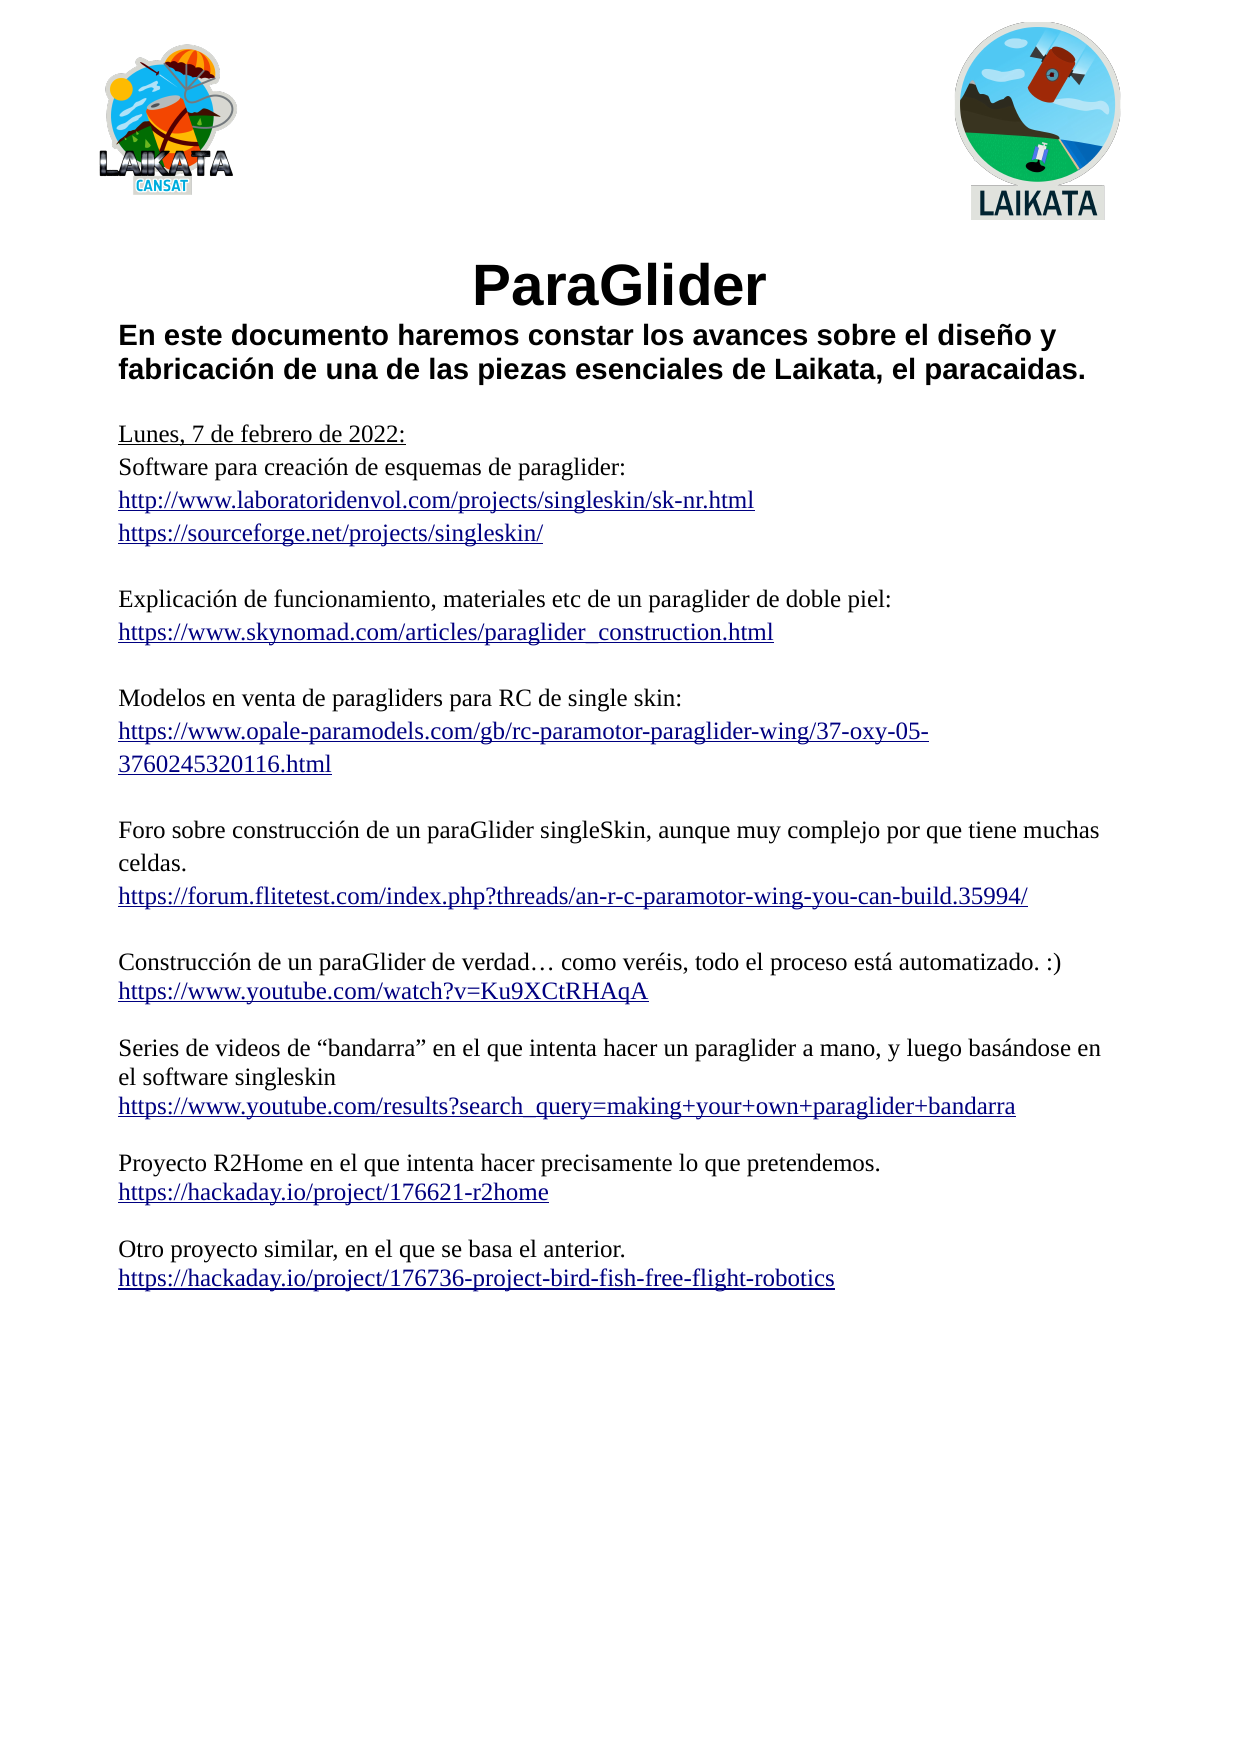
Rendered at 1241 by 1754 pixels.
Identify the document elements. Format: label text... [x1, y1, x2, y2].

text https://www.skynomad.com/articles/paraglider_construction.html [118, 617, 1122, 646]
text https://www.youtube.com/watch?v=Ku9XCtRHAqA [118, 976, 1122, 1004]
text https://forum.flitetest.com/index.php?threads/an-r-c-paramotor-wing-you-can-build.35994/ [118, 881, 1122, 910]
text Modelos en venta de paragliders para RC de single skin: [118, 683, 1122, 712]
text Construcción de un paraGlider de verdad… como veréis, todo el proceso está automatizado. :) [118, 947, 1122, 976]
text Foro sobre construcción de un paraGlider singleSkin, aunque muy complejo por que tiene muchas celdas. [118, 815, 1122, 877]
picture [954, 22, 1121, 220]
text https://www.opale-paramodels.com/gb/rc-paramotor-paraglider-wing/37-oxy-05-3760245320116.html [118, 716, 1122, 778]
text https://sourceforge.net/projects/singleskin/ Explicación de funcionamiento, materiales etc de un paraglider de doble piel: [118, 518, 1122, 613]
subtitle En este documento haremos constar los avances sobre el diseño y fabricación de una de las piezas esenciales de Laikata, el paracaidas. [118, 318, 1122, 386]
text https://hackaday.io/project/176736-project-bird-fish-free-flight-robotics [118, 1263, 1122, 1292]
text http://www.laboratoridenvol.com/projects/singleskin/sk-nr.html [118, 485, 1122, 513]
title ParaGlider [118, 251, 1122, 318]
text Otro proyecto similar, en el que se basa el anterior. [118, 1206, 1122, 1263]
picture [76, 35, 257, 216]
text https://www.youtube.com/results?search_query=making+your+own+paraglider+bandarra [118, 1091, 1122, 1119]
text Software para creación de esquemas de paraglider: [118, 452, 1122, 481]
text Series de videos de “bandarra” en el que intenta hacer un paraglider a mano, y luego basándose en el software singleskin [118, 1033, 1122, 1091]
text Lunes, 7 de febrero de 2022: [118, 419, 1122, 447]
text Proyecto R2Home en el que intenta hacer precisamente lo que pretendemos. https://hackaday.io/project/176621-r2home [118, 1148, 1122, 1206]
